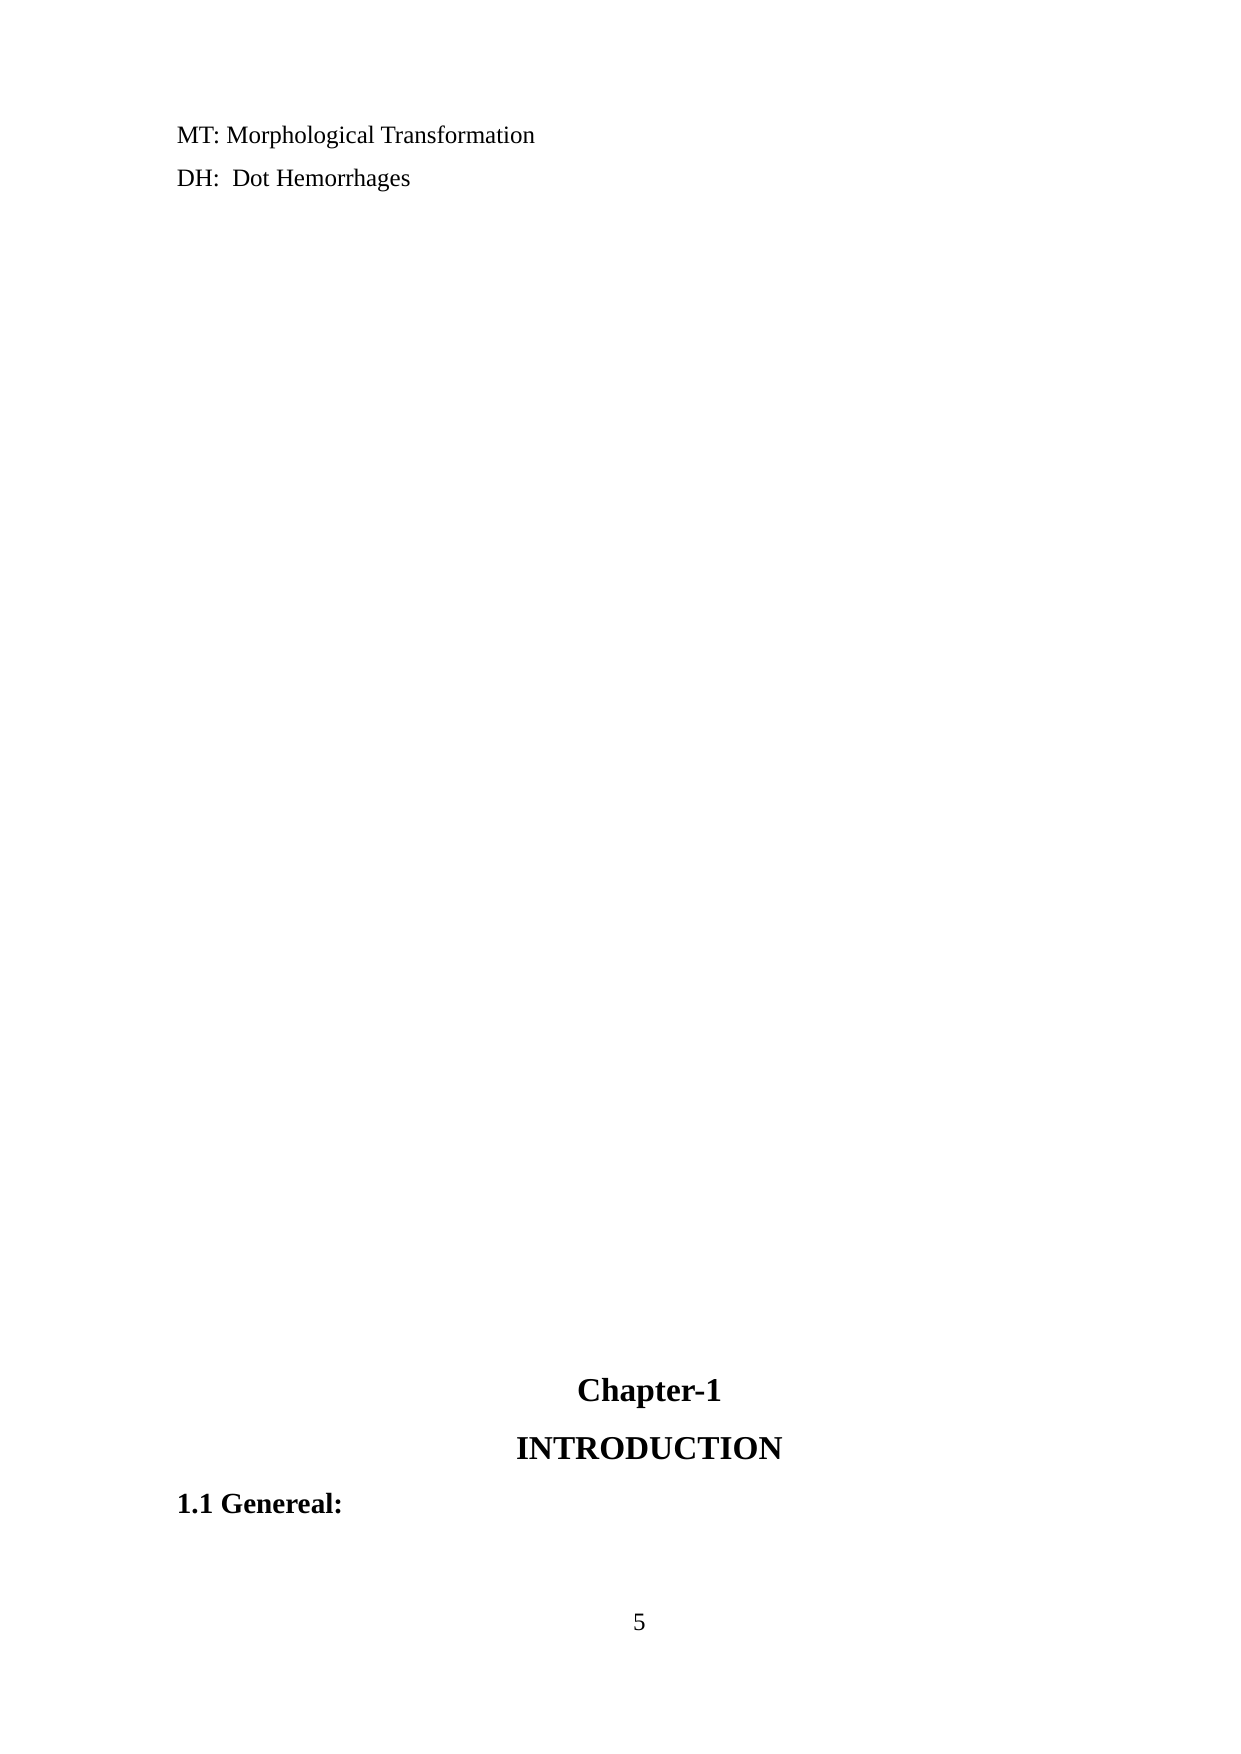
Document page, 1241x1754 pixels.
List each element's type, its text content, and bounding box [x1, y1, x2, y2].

text DH: Dot Hemorrhages [177, 163, 1122, 192]
text MT: Morphological Transformation [177, 120, 1122, 149]
text 1.1 Genereal: [177, 1486, 1122, 1519]
text INTRODUCTION [177, 1428, 1122, 1467]
text Chapter-1 [177, 1371, 1122, 1409]
